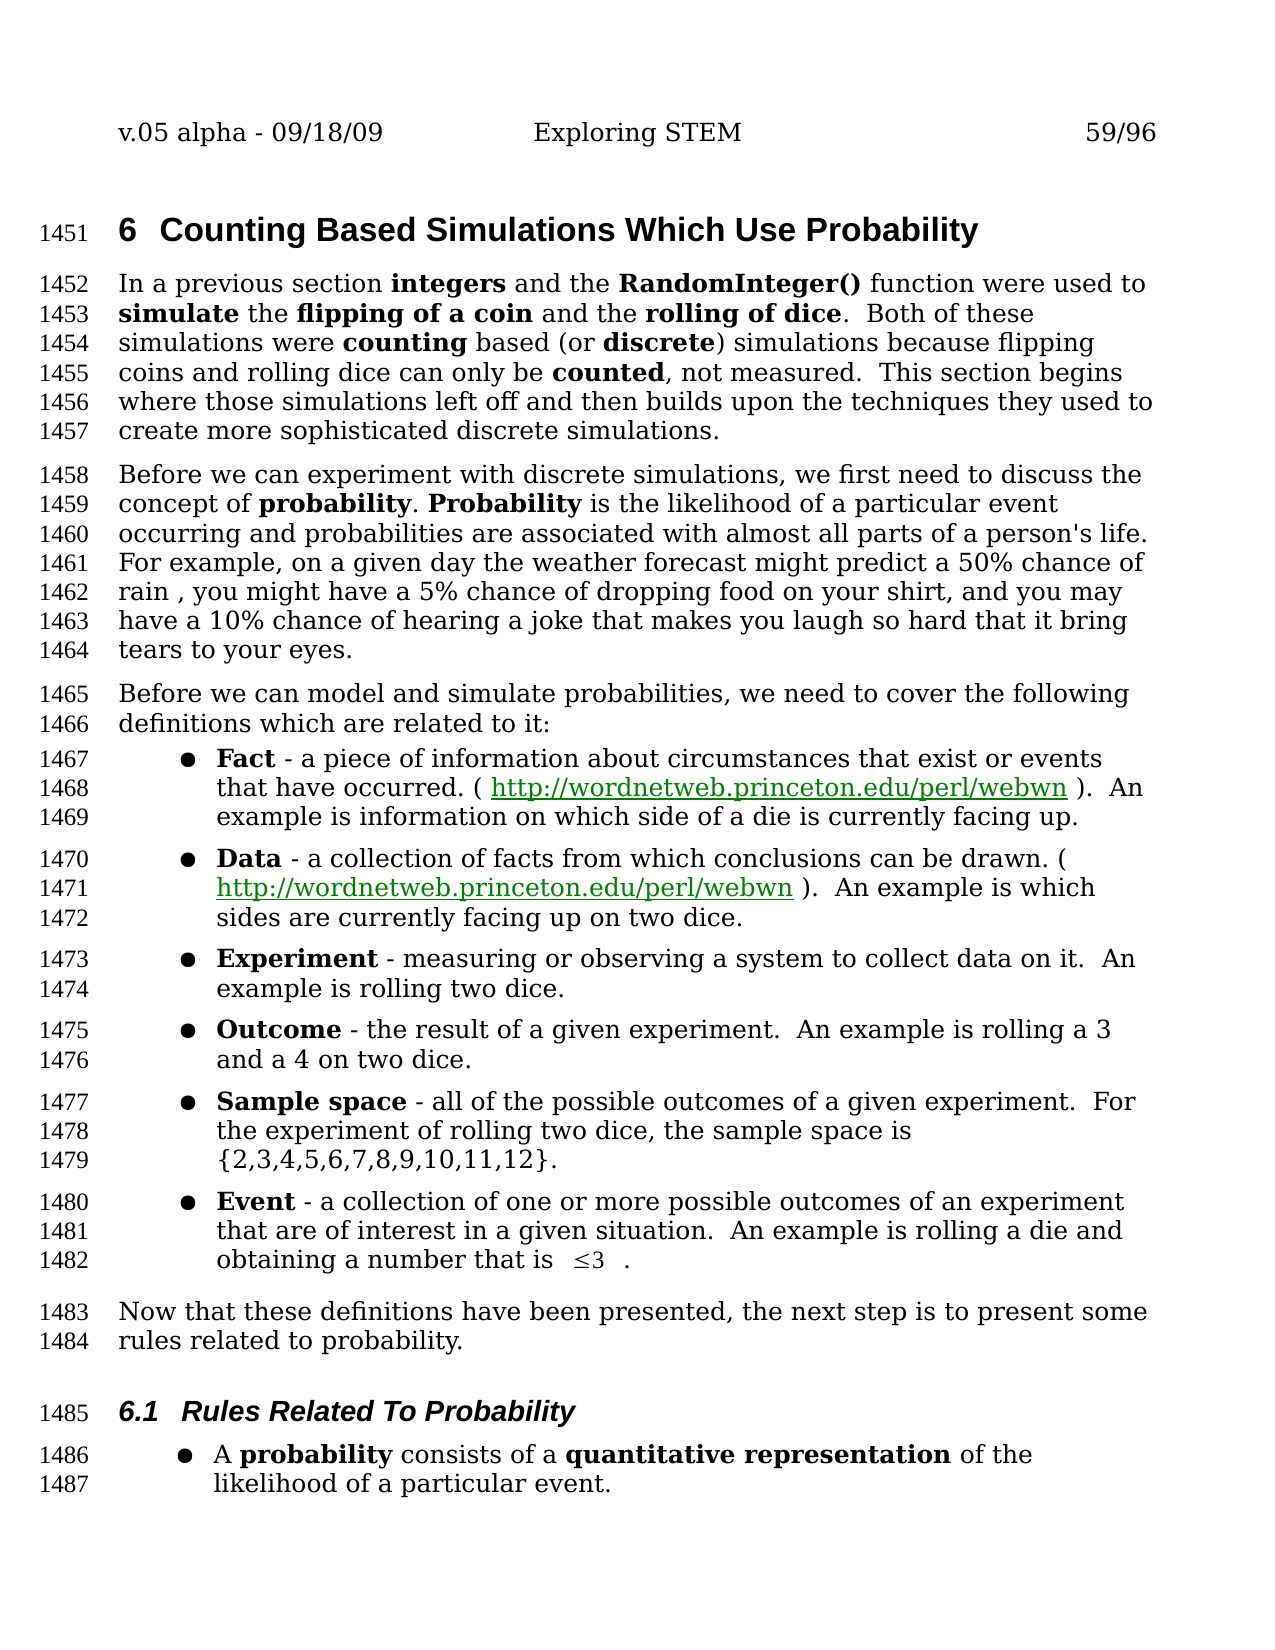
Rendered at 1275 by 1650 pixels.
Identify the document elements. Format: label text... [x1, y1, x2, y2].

list Sample space - all of the possible outcomes of a given experiment. For the experiment of rolling two dice, the sample space is {2,3,4,5,6,7,8,9,10,11,12}. [178, 1086, 1157, 1174]
text Before we can model and simulate probabilities, we need to cover the following definitions which are related to it: [118, 679, 1157, 738]
text In a previous section integers and the RandomInteger() function were used to simulate the flipping of a coin and the rolling of dice. Both of these simulations were counting based (or discrete) simulations because flipping coins and rolling dice can only be counted, not measured. This section begins where those simulations left off and then builds upon the techniques they used to create more sophisticated discrete simulations. [118, 269, 1157, 445]
list Fact - a piece of information about circumstances that exist or events that have occurred. ( http://wordnetweb.princeton.edu/perl/webwn ). An example is information on which side of a die is currently facing up. [178, 744, 1157, 832]
list Event - a collection of one or more possible outcomes of an experiment that are of interest in a given situation. An example is rolling a die and obtaining a number that is. [178, 1187, 1157, 1275]
list Experiment - measuring or observing a system to collect data on it. An example is rolling two dice. [178, 944, 1157, 1003]
subtitle Counting Based Simulations Which Use Probability [118, 210, 1157, 248]
subtitle Rules Related To Probability [118, 1394, 1157, 1428]
list A probability consists of a quantitative representation of the likelihood of a particular event. [175, 1440, 1157, 1498]
text Now that these definitions have been presented, the next step is to present some rules related to probability. [118, 1297, 1157, 1355]
list Outcome - the result of a given experiment. An example is rolling a 3 and a 4 on two dice. [178, 1015, 1157, 1074]
list Data - a collection of facts from which conclusions can be drawn. ( http://wordnetweb.princeton.edu/perl/webwn ). An example is which sides are currently facing up on two dice. [178, 844, 1157, 932]
text Before we can experiment with discrete simulations, we first need to discuss the concept of probability. Probability is the likelihood of a particular event occurring and probabilities are associated with almost all parts of a person's life. For example, on a given day the weather forecast might predict a 50% chance of rain , you might have a 5% chance of dropping food on your shirt, and you may have a 10% chance of hearing a joke that makes you laugh so hard that it bring tears to your eyes. [118, 460, 1157, 664]
